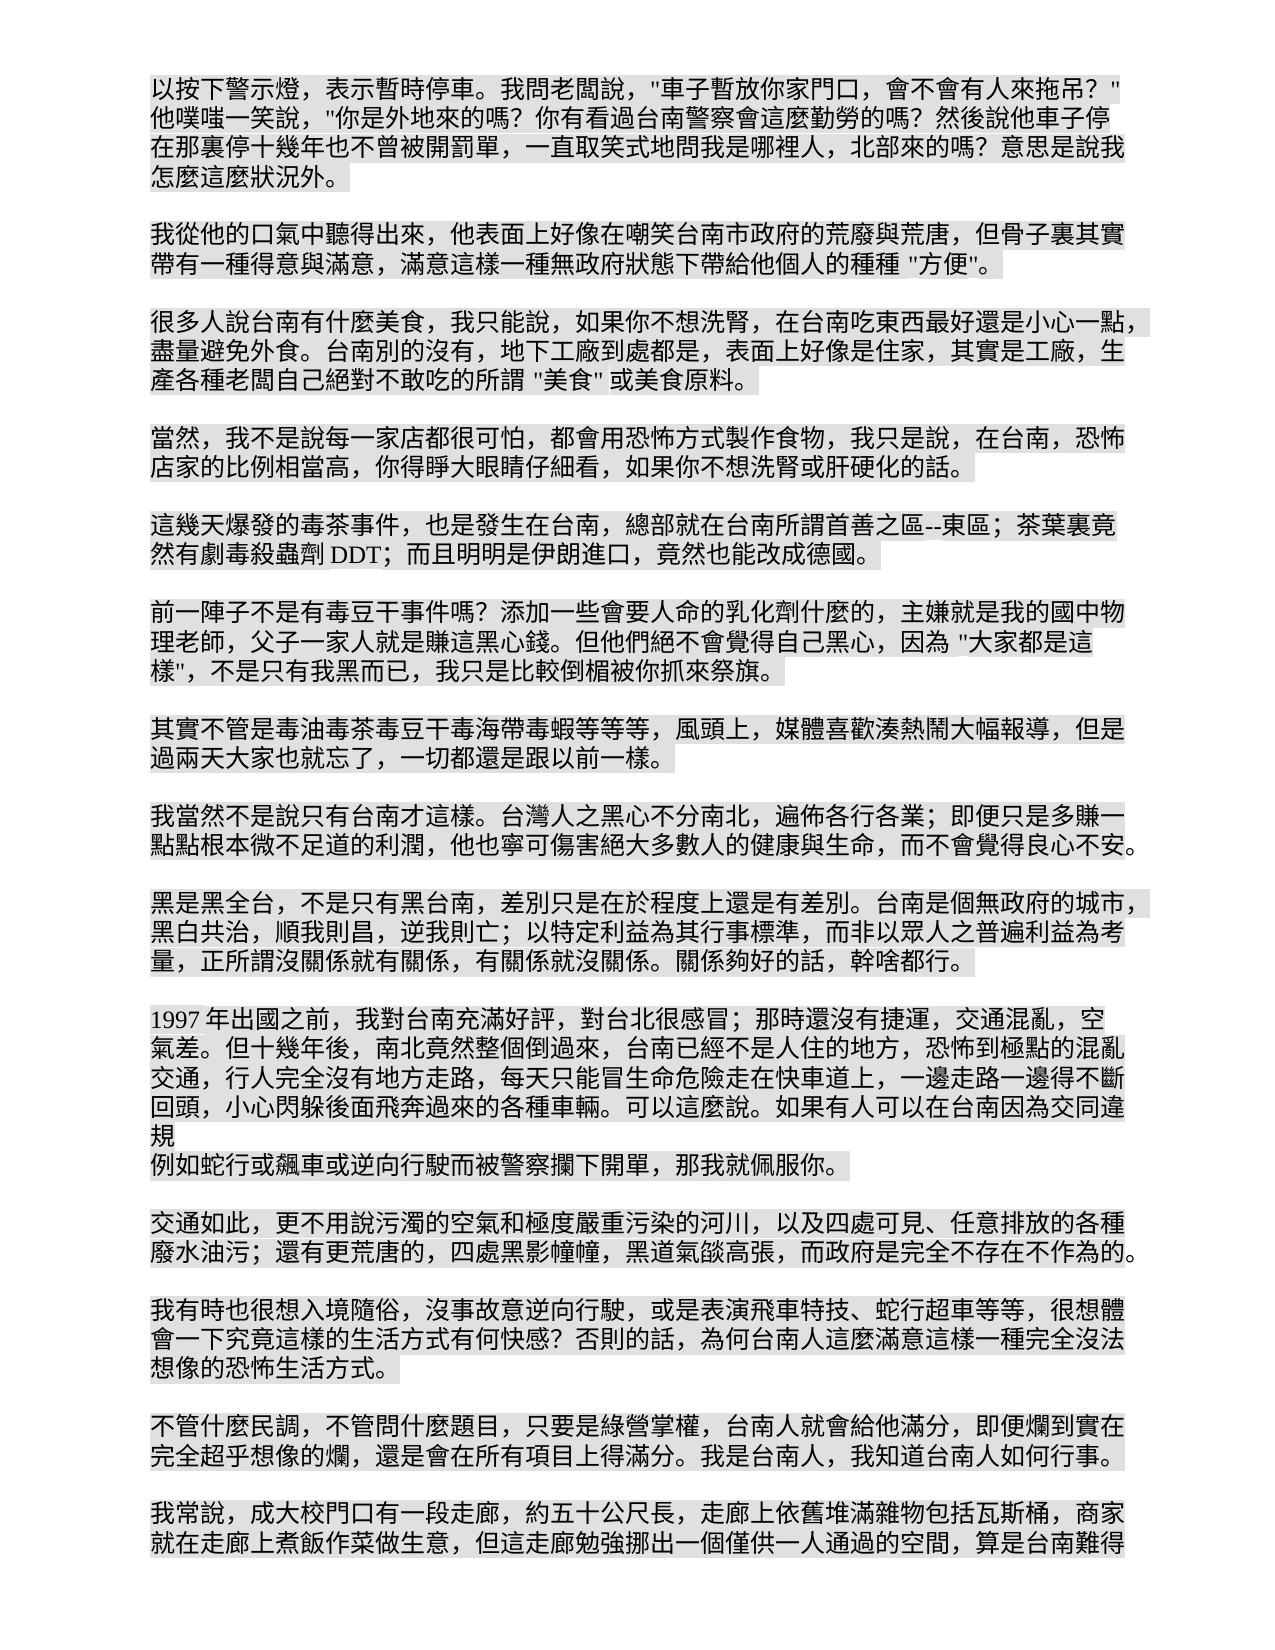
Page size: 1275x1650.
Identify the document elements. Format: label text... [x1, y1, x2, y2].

text 前一陣子的毒油事件發生在屏東，綠營卻大肆抹黑造謠說馬英九拿了多少錢，是該財團的 "門神"，完全子虛烏有。但在南部，這類永無止盡的造謠卻幾乎是南部人朗朗上口、每天都要罵上好幾句的 "事實"。有時連我到陽台晾曬個衣服，都能聽見鄰居的歐巴桑經常一邊煮飯一邊高談闊論說連戰連勝文一家 "搶我們老百姓的錢，不要臉"、"馬英九這隻狗，畜牲" 等等。 毒油事件調查結果發現，走漏風聲給財團以避免稽查的卻是綠營的屏東縣政府。毒油的事，早在事件爆發前兩三年就已經有人不斷檢舉，但屏東縣政府不理不睬，逼得檢舉人只好跨縣市跑到台中市找胡志強。 台南當然比這更離譜一萬倍，我經常懷疑，台南市政府蓋得像個美國白宮那樣冠冕堂皇，裏頭究竟有沒有人在上班？可以說根本就是無政府狀態。在台南是很 "自由" 的，只要你拳頭夠硬，後台勢力夠大，絕對沒有你不能做的事；整個城市就是你的城市，我家就是你家。 前些天出門辦個事，在商家門口暫停，地上是黃線，但我估計只會花一兩分鐘的時間，所以按下警示燈，表示暫時停車。我問老闆說，"車子暫放你家門口，會不會有人來拖吊？" 他噗嗤一笑說，"你是外地來的嗎？你有看過台南警察會這麼勤勞的嗎？然後說他車子停在那裏停十幾年也不曾被開罰單，一直取笑式地問我是哪裡人，北部來的嗎？意思是說我怎麼這麼狀況外。 我從他的口氣中聽得出來，他表面上好像在嘲笑台南市政府的荒廢與荒唐，但骨子裏其實帶有一種得意與滿意，滿意這樣一種無政府狀態下帶給他個人的種種 "方便"。 很多人說台南有什麼美食，我只能說，如果你不想洗腎，在台南吃東西最好還是小心一點，盡量避免外食。台南別的沒有，地下工廠到處都是，表面上好像是住家，其實是工廠，生產各種老闆自己絕對不敢吃的所謂 "美食" 或美食原料。 當然，我不是說每一家店都很可怕，都會用恐怖方式製作食物，我只是說，在台南，恐怖店家的比例相當高，你得睜大眼睛仔細看，如果你不想洗腎或肝硬化的話。 這幾天爆發的毒茶事件，也是發生在台南，總部就在台南所謂首善之區--東區；茶葉裏竟然有劇毒殺蟲劑DDT；而且明明是伊朗進口，竟然也能改成德國。 前一陣子不是有毒豆干事件嗎？添加一些會要人命的乳化劑什麼的，主嫌就是我的國中物理老師，父子一家人就是賺這黑心錢。但他們絕不會覺得自己黑心，因為 "大家都是這樣"，不是只有我黑而已，我只是比較倒楣被你抓來祭旗。 其實不管是毒油毒茶毒豆干毒海帶毒蝦等等等，風頭上，媒體喜歡湊熱鬧大幅報導，但是過兩天大家也就忘了，一切都還是跟以前一樣。 我當然不是說只有台南才這樣。台灣人之黑心不分南北，遍佈各行各業；即便只是多賺一點點根本微不足道的利潤，他也寧可傷害絕大多數人的健康與生命，而不會覺得良心不安。 黑是黑全台，不是只有黑台南，差別只是在於程度上還是有差別。台南是個無政府的城市，黑白共治，順我則昌，逆我則亡；以特定利益為其行事標準，而非以眾人之普遍利益為考量，正所謂沒關係就有關係，有關係就沒關係。關係夠好的話，幹啥都行。 1997年出國之前，我對台南充滿好評，對台北很感冒；那時還沒有捷運，交通混亂，空氣差。但十幾年後，南北竟然整個倒過來，台南已經不是人住的地方，恐怖到極點的混亂交通，行人完全沒有地方走路，每天只能冒生命危險走在快車道上，一邊走路一邊得不斷回頭，小心閃躲後面飛奔過來的各種車輛。可以這麼說。如果有人可以在台南因為交同違規 例如蛇行或飆車或逆向行駛而被警察攔下開單，那我就佩服你。 交通如此，更不用說污濁的空氣和極度嚴重污染的河川，以及四處可見、任意排放的各種廢水油污；還有更荒唐的，四處黑影幢幢，黑道氣燄高張，而政府是完全不存在不作為的。 我有時也很想入境隨俗，沒事故意逆向行駛，或是表演飛車特技、蛇行超車等等，很想體會一下究竟這樣的生活方式有何快感？否則的話，為何台南人這麼滿意這樣一種完全沒法想像的恐怖生活方式。 不管什麼民調，不管問什麼題目，只要是綠營掌權，台南人就會給他滿分，即便爛到實在完全超乎想像的爛，還是會在所有項目上得滿分。我是台南人，我知道台南人如何行事。 我常說，成大校門口有一段走廊，約五十公尺長，走廊上依舊堆滿雜物包括瓦斯桶，商家就在走廊上煮飯作菜做生意，但這走廊勉強挪出一個僅供一人通過的空間，算是台南難得一見的模範，所以市政府在走廊上掛個牌子寫著 "示範走廊"。很好笑是不是？可當你住在這樣一種城市中，你就知道一點都不好笑而是很痛苦了。 成大不遠處小東路上有個 "公園"，裏頭有個很大的官方告示牌，牌子上竟然寫了一篇 "文章"，還蠻長的，真是很奇怪的告示，竟然寫一堆，足足寫成一篇文章。文章裏頭像在對著某個人講話那樣，寫說，我警告你哦，你如果再亂搞破壞，我 "被迫" 就只好用法律來辦你。竟然是 "被迫"，竟然寫得落落長的一篇像什麼勸世文，這像政府的告示牌嗎？ 公園附近大馬路上方，有個橫跨整個馬路的跑馬燈，有幾回我竟然看到一排閃閃發亮的告示走馬燈，寫著："馬路不是你家的垃圾桶"。台南的文化水平與所謂市政，由此可見一斑。你能想像在台北市中心的重要街道上寫著："馬路不是馬桶，請勿隨地大便" 嗎？ 很多人不喜歡政治，我恐怕比一般人還更不喜歡。但是，你不理政治，政治卻無時無刻在理你。你不理它，意味著你把你的生命和生活給交付到一群文化水平極低智能道德極差但卻對政治充滿狂熱與偏見的恐怖群眾手上。 老一點的人，過兩年死了就算了，上天國享清福，地面上沒他的事了，但年輕一代還是會有人繼續活著，政治的好壞，也就決定了下一代人的命運。 因為家裏開電影院，父親三天兩頭常得北上選片、簽約等等。我唸小學時，常隨父親北上，住親戚家。三十多年前上來台北念高中，因為喜歡孤獨，經常一個人往郊外跑，例如板橋、新莊、永和、中和、新店、淡水等等；大學畢業後，又在台北工作了好幾年，對於台北這幾十年來的變化，我是十分清楚的。對於台南，更是瞭若指掌。半個世紀來，見證這兩個城市的興盛與衰亡，難以置信，彷如隔世。 我若關心遠在千里外的人命與戰火，自然也不可能不關心自己周遭的生活與安危。因其醜陋，很多人都不喜歡政治，生命若光是藝術洋溢多好，但醜陋乏味之事，你越不去管它，它就越是反過來管你，進而支配你一家老小長此以往的生死禍福。 總之，政治不能不管。就算不是出於公義之心，也該為自己與他人的利害打算。但我也知道，越是離你越近的政治越難插手，因為你會擋到他人的財路與名利之路，往往會有很可怕甚至超乎你所能想像的後果。 台灣確實是一國兩制，南北差異很大，而且這趨勢越來越明顯；南部基本上跟軍閥割據沒啥兩樣，黑白共治，純私利取向，缺乏現代社會應有的基本文明。在北部能批評的事，在南部若再多說，甚至會有殺身之禍。我發現，即使急公好義、膽大包天的邱毅也明白這一點，而只能噤聲。不可思議的是，卻有這樣一群人民，自願活在這樣一種野蠻社會中，甚至引以為傲。民主的危險與可悲就是：當蠢蛋人數比正常人還多得多時，蠢蛋就統治了這個社會，我們只能眼睜睜看著家鄉的淪亡。 陳真 ============= 英國藍毒玫瑰茶 千斤已下肚 2015年4月17日 中國時報【本報記者╱綜合報導】 英國藍玫瑰花瓣含農藥殘留案，高雄市衛生局16日繼續追查供應商原宜貿易公司進口的玫瑰花流向，再追回881.6公斤，但當初原宜進口的4500公斤的玫瑰花，恐有逾1000多公斤DDT玫瑰花苞已被消費者喝下肚。 英國藍DDT玫瑰花瓣冰茶事件爆出延遲公開、罔顧消費者健康之情後，台南市衛生局長林聖哲口頭自請處分、副局長林碧芬等人遭記申誡處分，但林碧芬認為，當初抽驗的是苗栗縣，「依照SOP」應由抽檢的縣市發布；但苗栗縣衛生局長彭基山則認為，「依往例」應由總公司所在地的衛生局發布檢出消息。兩地衛生局各說各話，卻無法掩蓋延遲發布罔顧國人健康的事實。 [150, 75, 1125, 1558]
